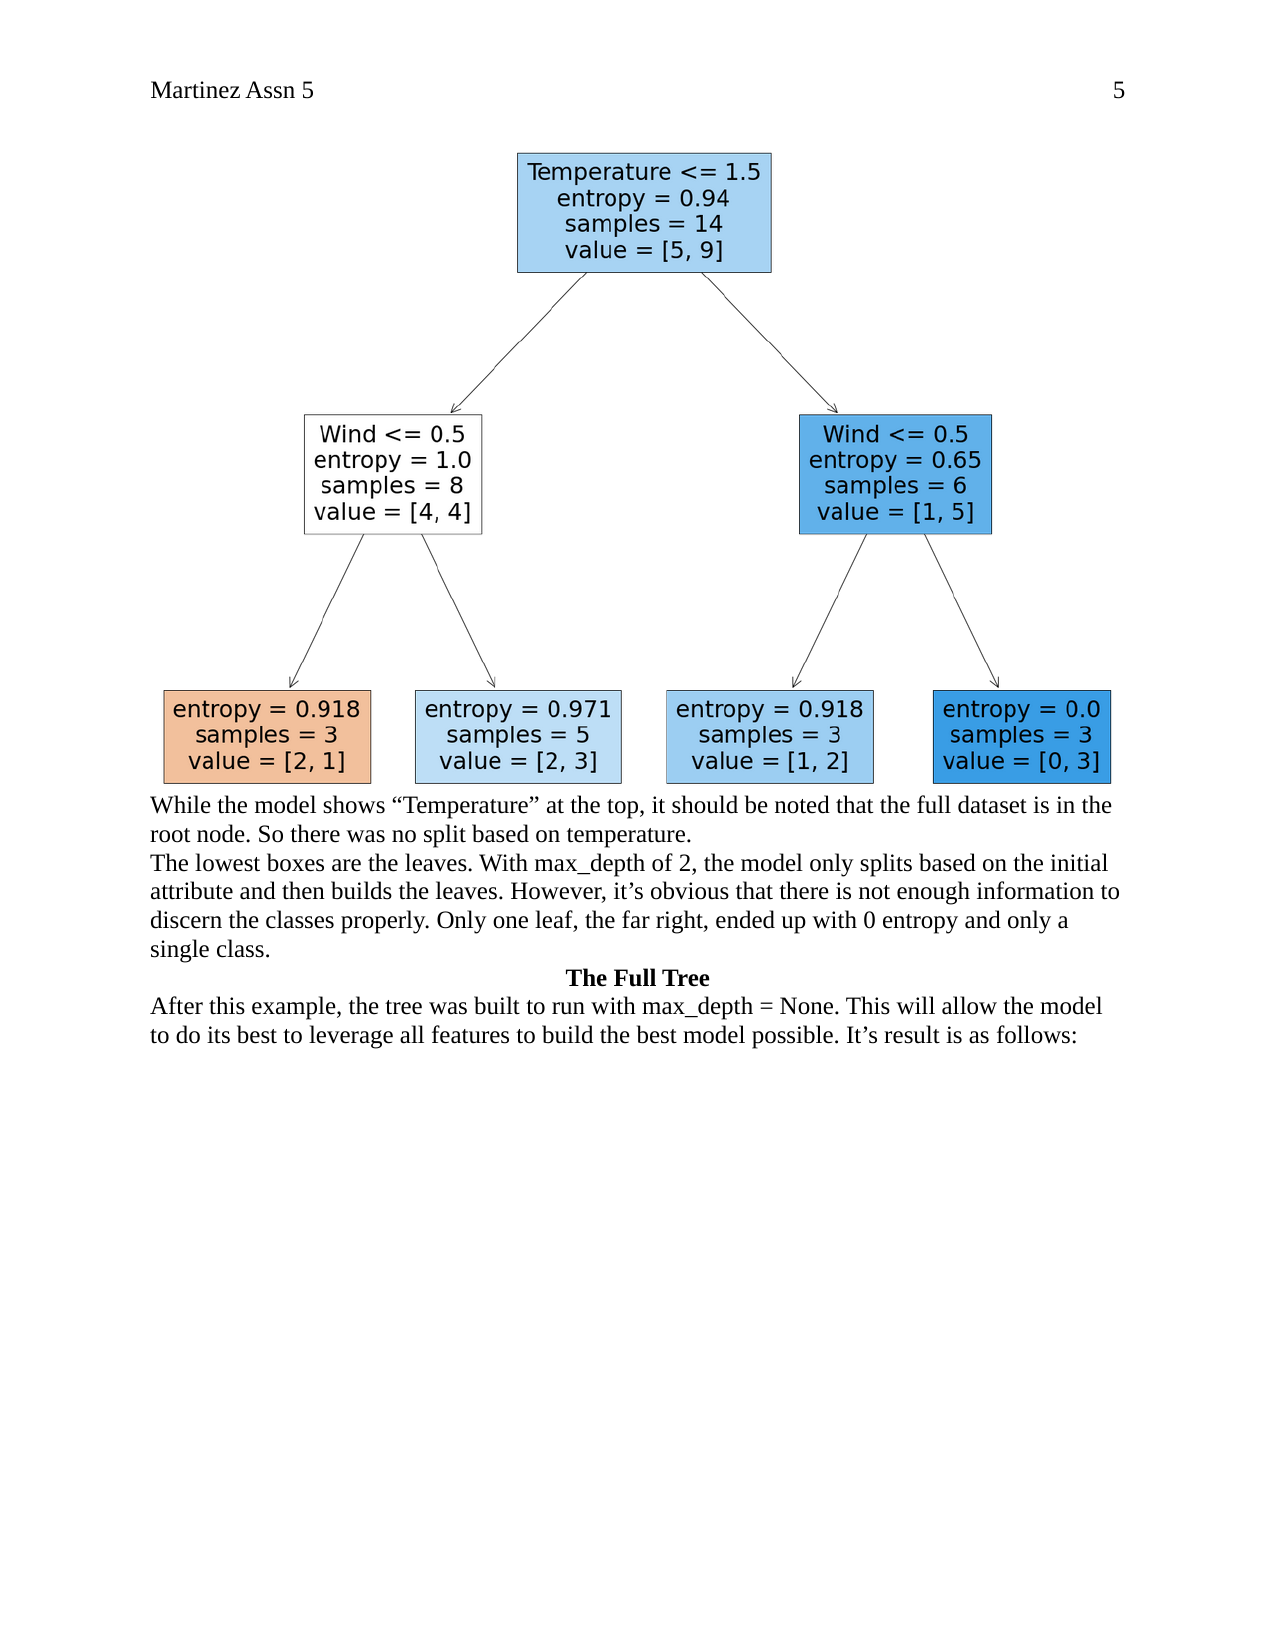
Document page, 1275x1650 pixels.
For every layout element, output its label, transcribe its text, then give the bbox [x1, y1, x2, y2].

text After this example, the tree was built to run with max_depth = None. This will allow the model to do its best to leverage all features to build the best model possible. It’s result is as follows: [150, 991, 1125, 1049]
subtitle The Full Tree [150, 963, 1125, 991]
text While the model shows “Temperature” at the top, it should be noted that the full dataset is in the root node. So there was no split based on temperature. [150, 791, 1125, 848]
picture [150, 150, 1125, 791]
text The lowest boxes are the leaves. With max_depth of 2, the model only splits based on the initial attribute and then builds the leaves. However, it’s obvious that there is not enough information to discern the classes properly. Only one leaf, the far right, ended up with 0 entropy and only a single class. [150, 848, 1125, 963]
